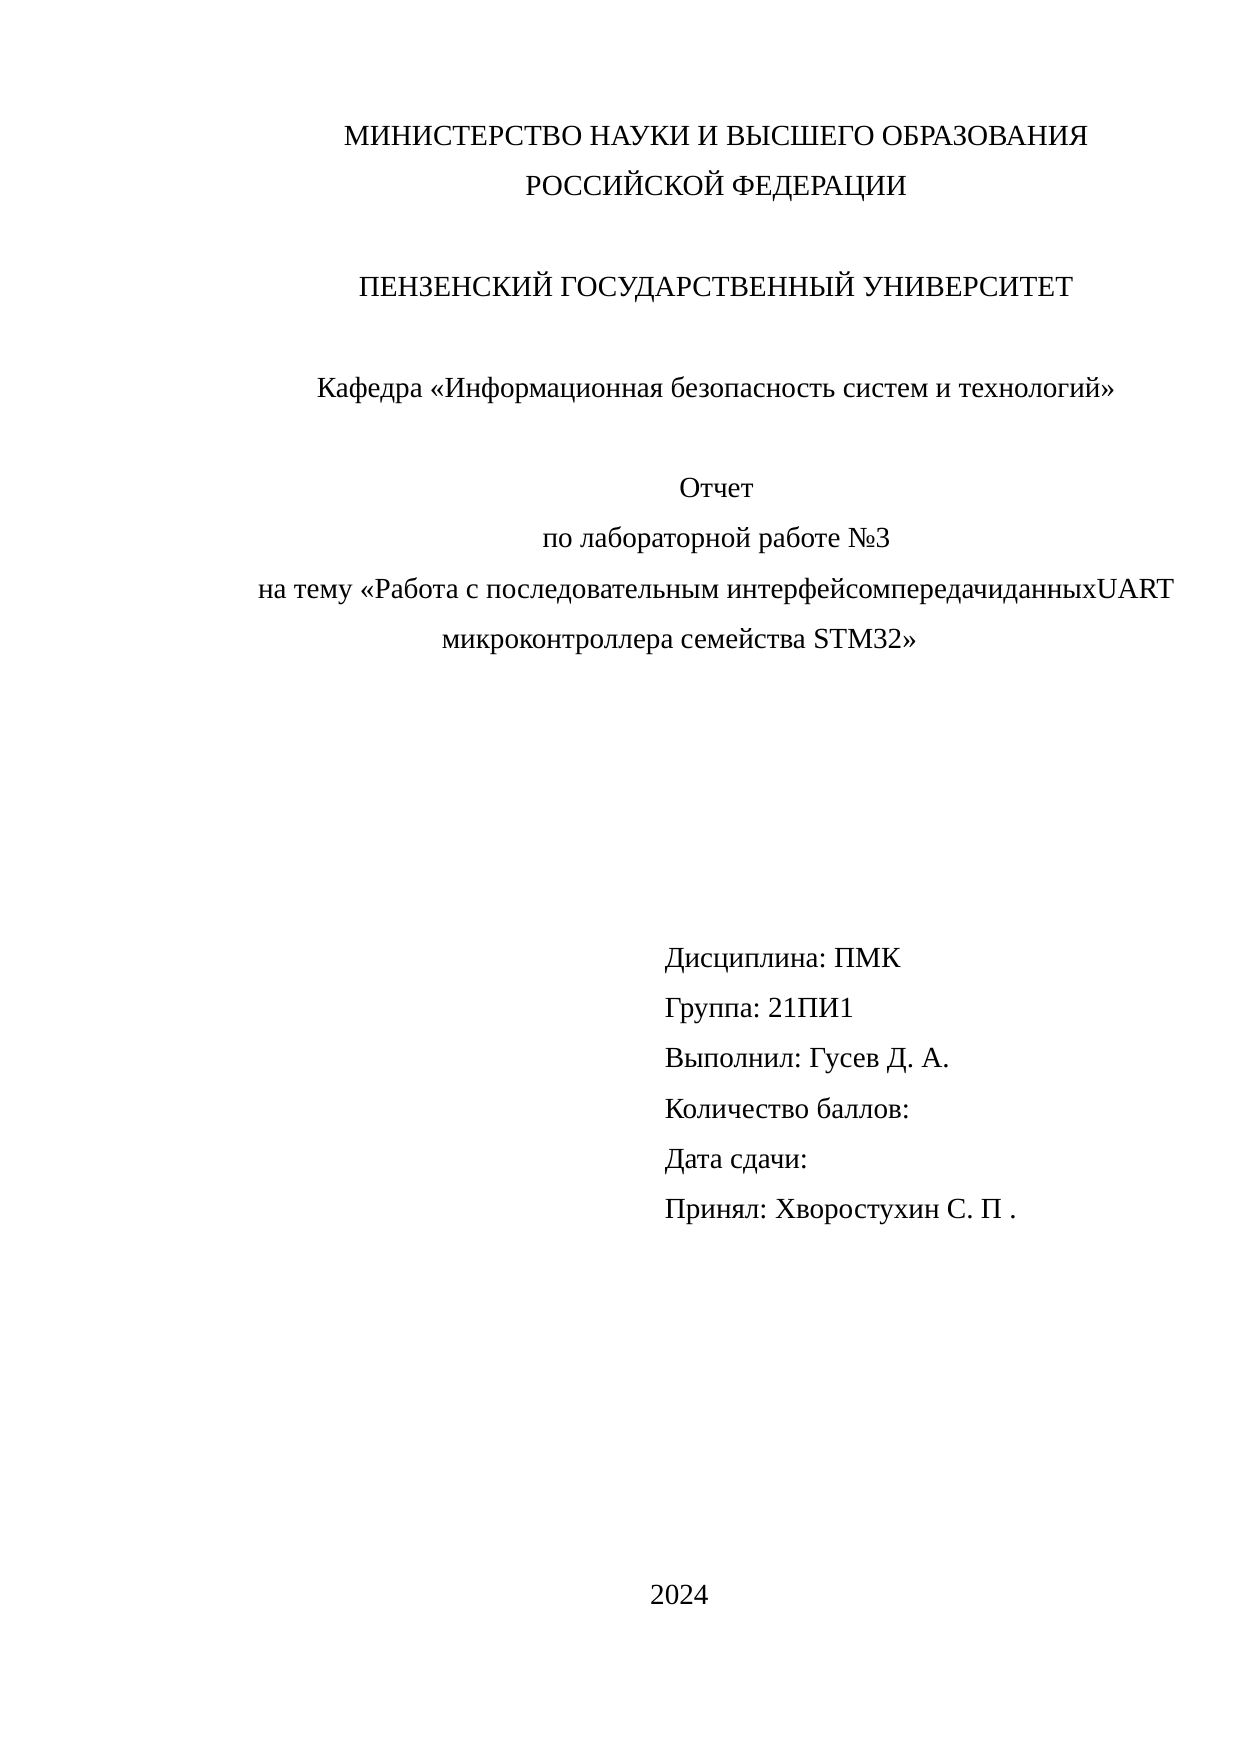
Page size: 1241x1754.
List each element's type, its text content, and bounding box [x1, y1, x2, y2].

text Дисциплина: ПМК [591, 940, 1181, 973]
text на тему «Работа с последовательным интерфейсомпередачиданныхUART микроконтроллера семейства STM32» [177, 571, 1181, 655]
text Кафедра «Информационная безопасность систем и технологий» [177, 370, 1181, 403]
text по лабораторной работе №3 [177, 521, 1181, 554]
text ПЕНЗЕНСКИЙ ГОСУДАРСТВЕННЫЙ УНИВЕРСИТЕТ [177, 269, 1181, 303]
text Отчет [177, 470, 1181, 504]
text Дата сдачи: [591, 1141, 1181, 1175]
text Количество баллов: [591, 1091, 1181, 1124]
text Группа: 21ПИ1 [591, 990, 1181, 1024]
text Принял: Хворостухин С. П . [591, 1191, 1181, 1225]
text Выполнил: Гусев Д. А. [591, 1041, 1181, 1074]
text 2024 [177, 1577, 1181, 1611]
text МИНИСТЕРСТВО НАУКИ И ВЫСШЕГО ОБРАЗОВАНИЯ [177, 118, 1181, 152]
text РОССИЙСКОЙ ФЕДЕРАЦИИ [177, 168, 1181, 202]
